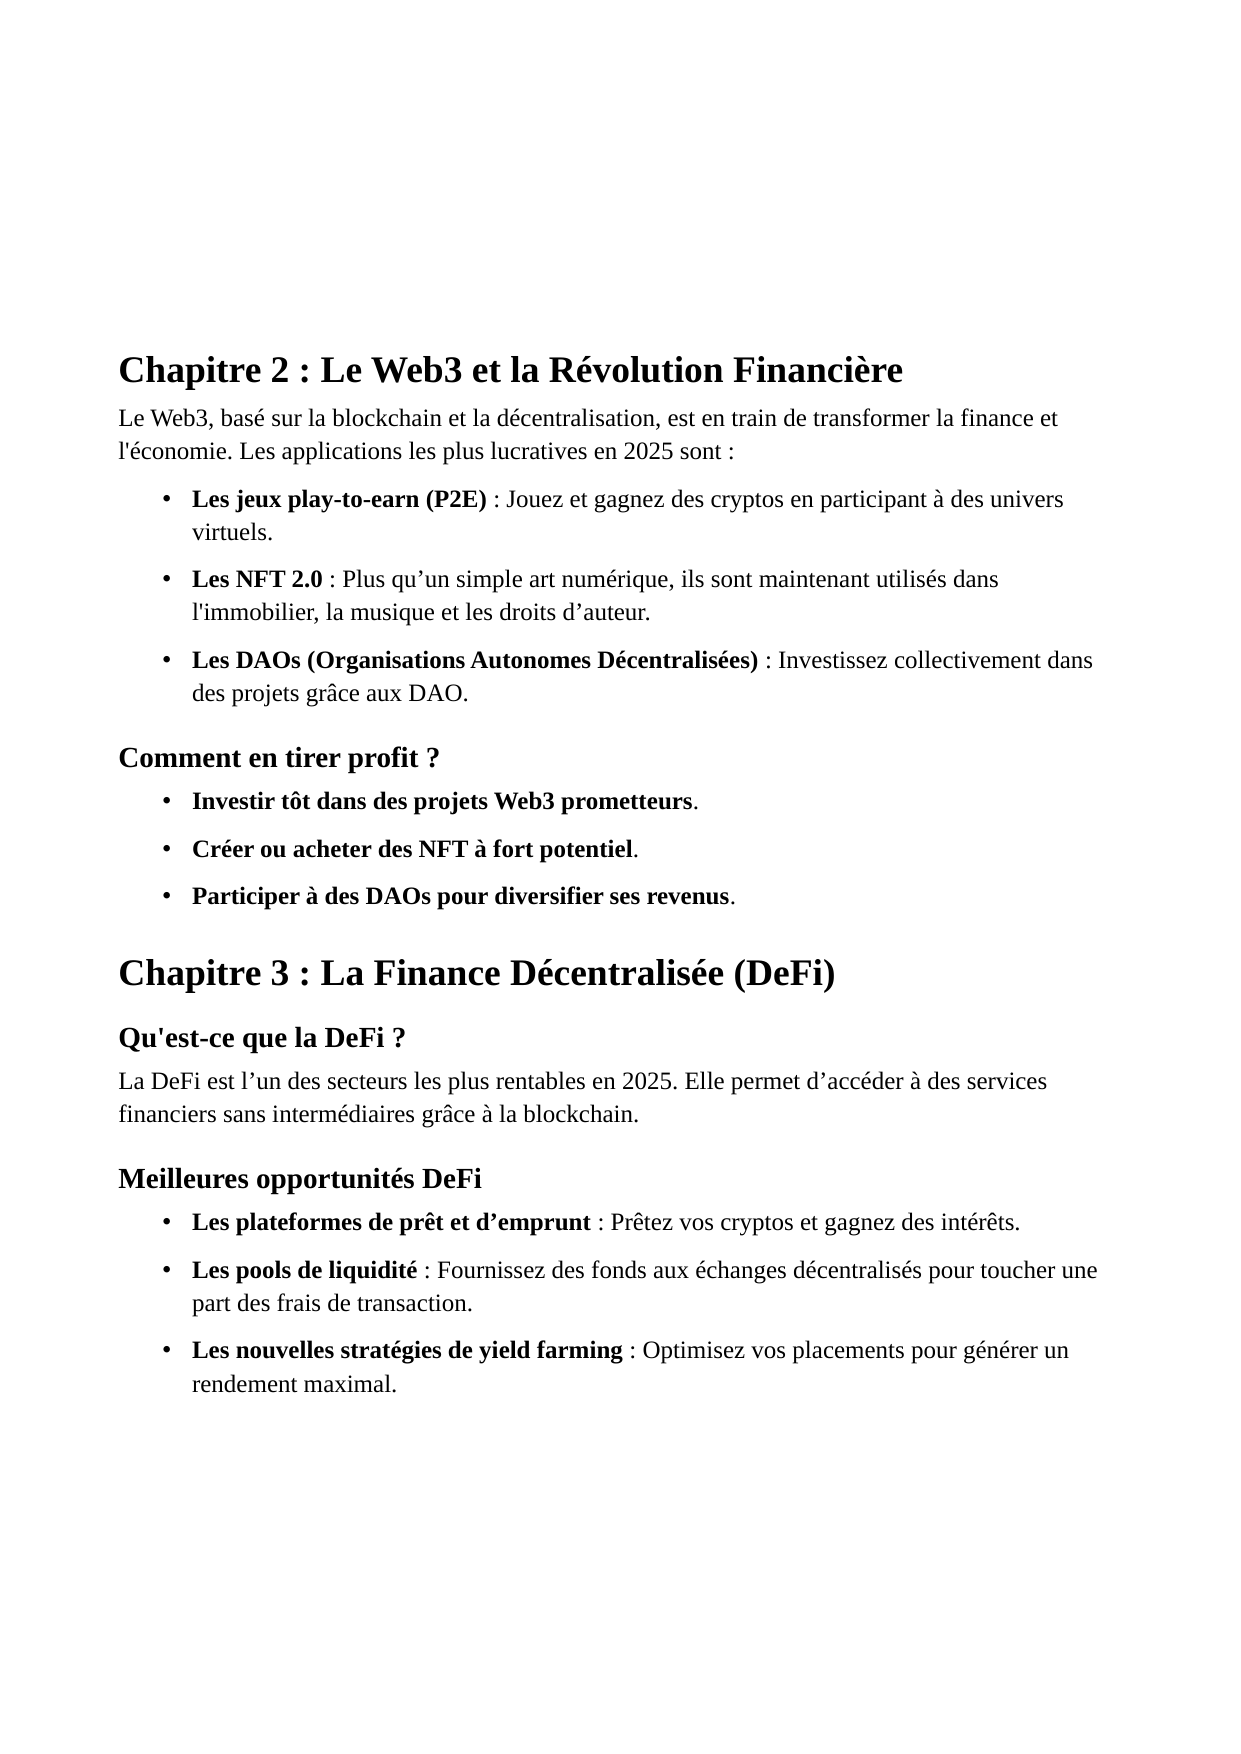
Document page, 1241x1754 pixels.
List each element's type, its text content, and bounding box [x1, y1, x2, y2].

subtitle Qu'est-ce que la DeFi ? [118, 1020, 1122, 1054]
subtitle Chapitre 3 : La Finance Décentralisée (DeFi) [118, 950, 1122, 993]
list Créer ou acheter des NFT à fort potentiel. [162, 834, 1122, 863]
list Les plateformes de prêt et d’emprunt : Prêtez vos cryptos et gagnez des intérêts. [162, 1207, 1122, 1236]
text La DeFi est l’un des secteurs les plus rentables en 2025. Elle permet d’accéder à des services financiers sans intermédiaires grâce à la blockchain. [118, 1066, 1122, 1128]
list Les NFT 2.0 : Plus qu’un simple art numérique, ils sont maintenant utilisés dans l'immobilier, la musique et les droits d’auteur. [162, 564, 1122, 626]
subtitle Comment en tirer profit ? [118, 740, 1122, 774]
list Les nouvelles stratégies de yield farming : Optimisez vos placements pour générer un rendement maximal. [162, 1336, 1122, 1397]
list Participer à des DAOs pour diversifier ses revenus. [162, 881, 1122, 910]
subtitle Chapitre 2 : Le Web3 et la Révolution Financière [118, 347, 1122, 391]
list Les jeux play-to-earn (P2E) : Jouez et gagnez des cryptos en participant à des univers virtuels. [162, 484, 1122, 546]
text Le Web3, basé sur la blockchain et la décentralisation, est en train de transformer la finance et l'économie. Les applications les plus lucratives en 2025 sont : [118, 403, 1122, 465]
subtitle Meilleures opportunités DeFi [118, 1161, 1122, 1195]
list Investir tôt dans des projets Web3 prometteurs. [162, 786, 1122, 815]
list Les pools de liquidité : Fournissez des fonds aux échanges décentralisés pour toucher une part des frais de transaction. [162, 1255, 1122, 1317]
list Les DAOs (Organisations Autonomes Décentralisées) : Investissez collectivement dans des projets grâce aux DAO. [162, 645, 1122, 707]
